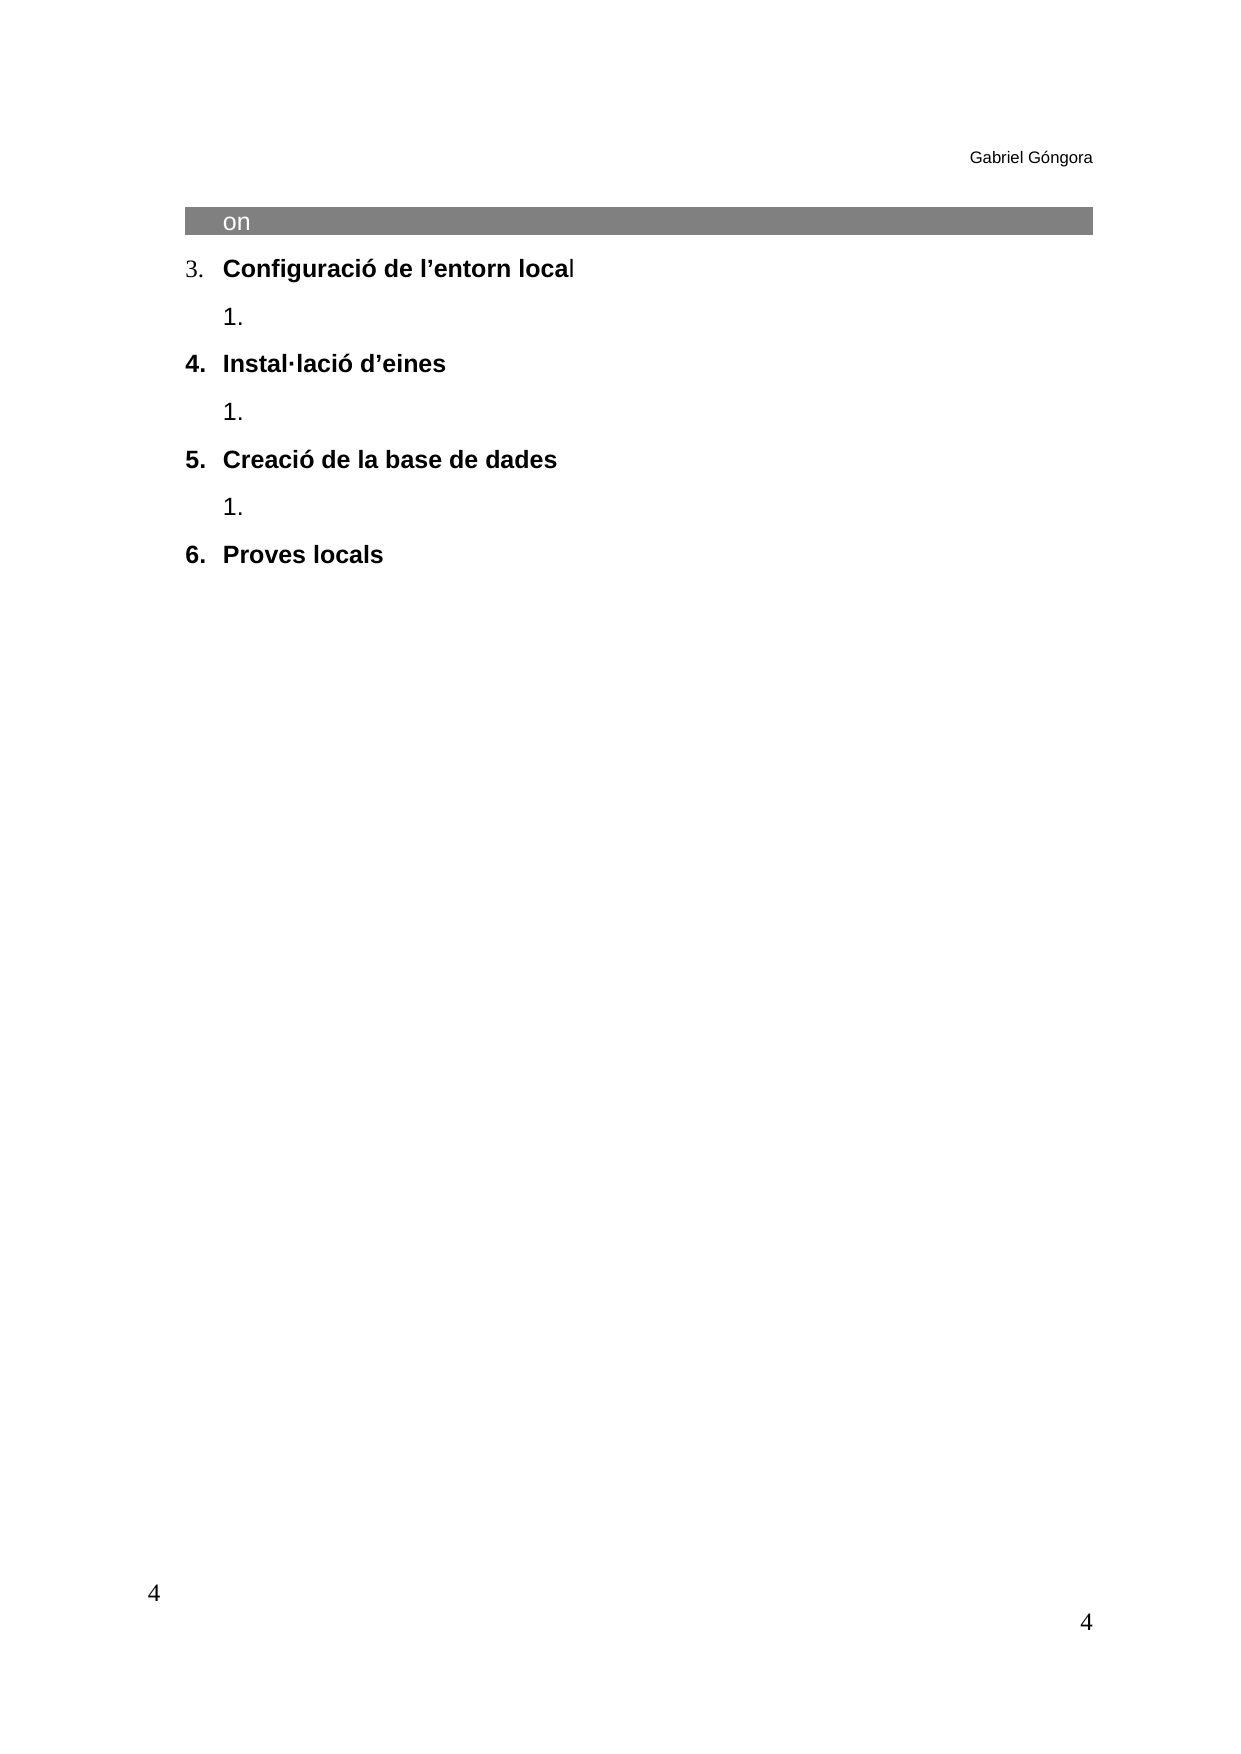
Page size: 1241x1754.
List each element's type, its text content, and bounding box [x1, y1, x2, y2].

list Configuració de l’entorn local [185, 254, 1093, 283]
list Proves locals [185, 540, 1093, 569]
list on [185, 207, 1093, 235]
list Creació de la base de dades [185, 445, 1093, 473]
list Instal·lació d’eines [185, 349, 1093, 378]
